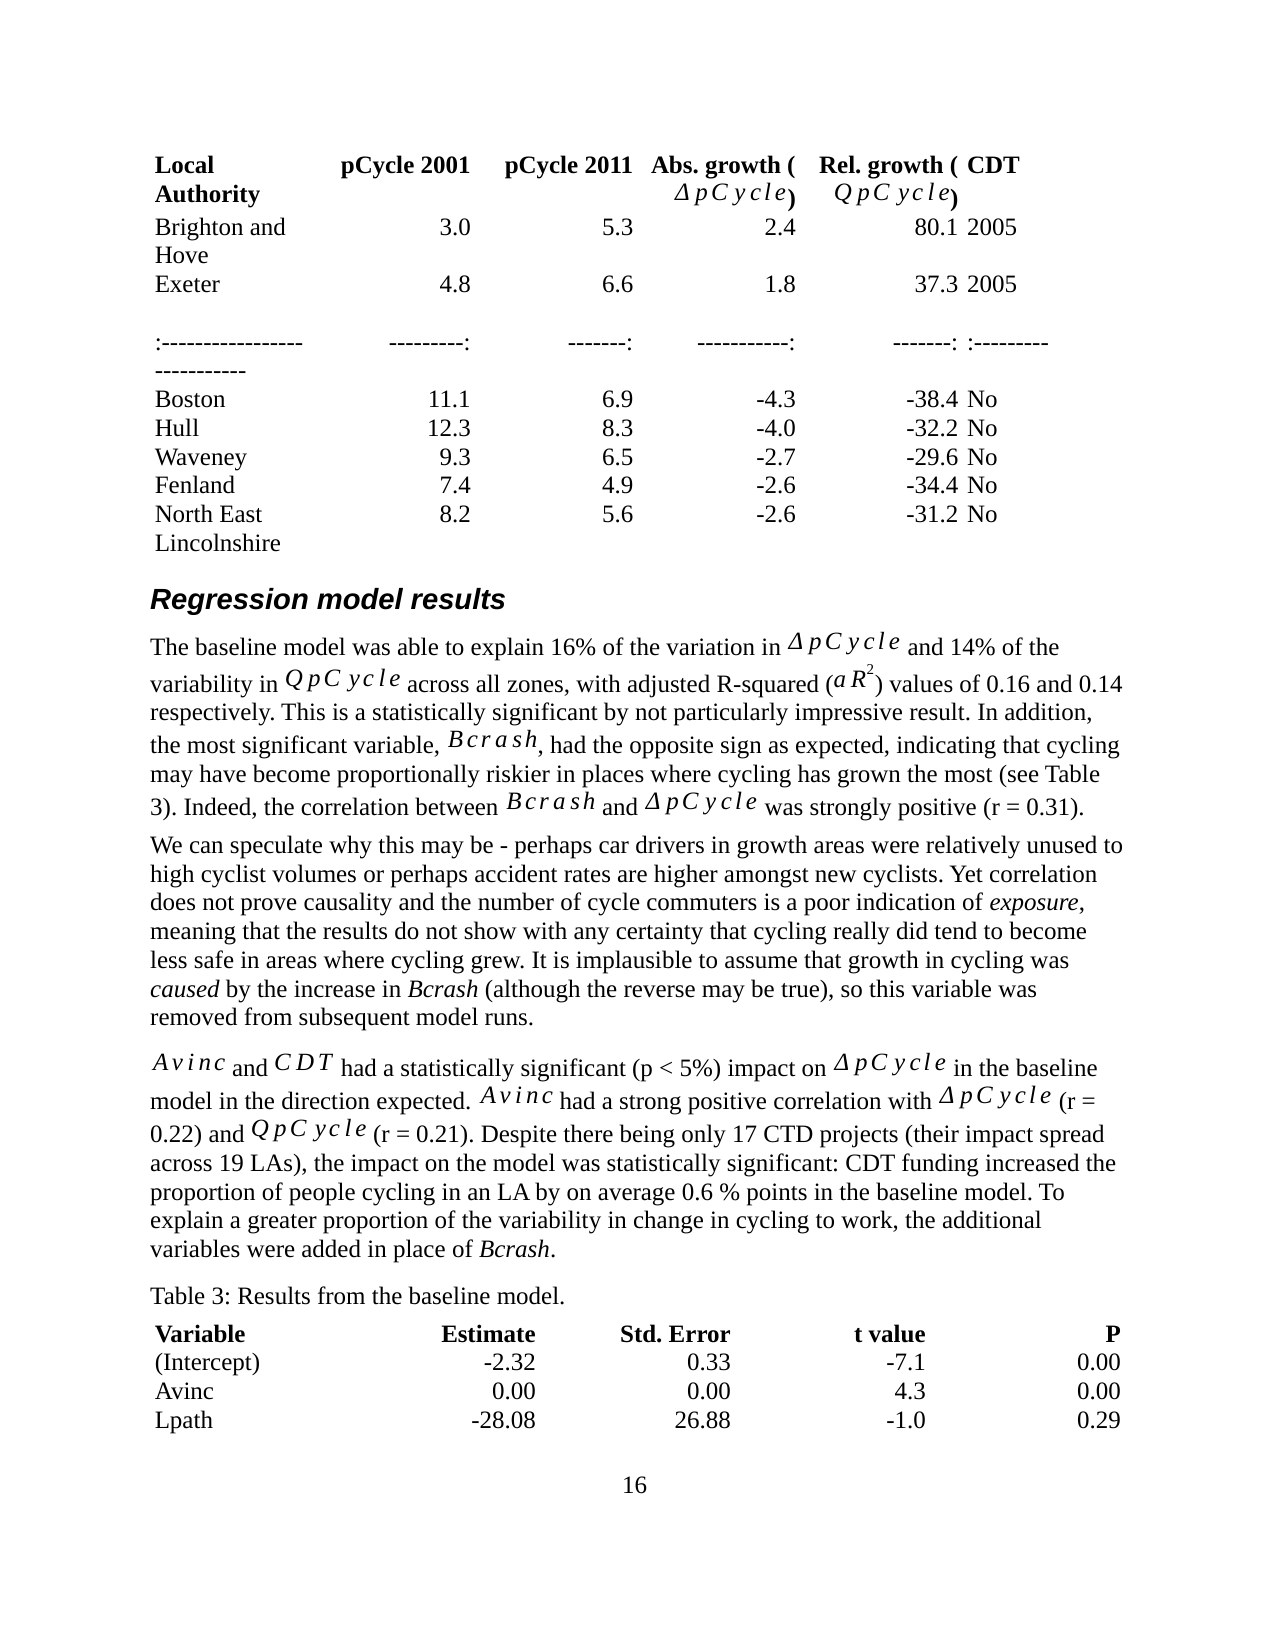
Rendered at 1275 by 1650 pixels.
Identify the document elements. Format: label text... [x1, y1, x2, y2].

table_cell 12.3 [313, 413, 475, 442]
table_cell 0.00 [345, 1376, 540, 1405]
table_cell :--------- [963, 327, 1125, 384]
table_cell 4.9 [475, 471, 637, 499]
table_cell 2005 [963, 269, 1125, 298]
table_cell Lpath [150, 1405, 345, 1434]
table_cell -2.6 [638, 471, 800, 499]
table_cell Fenland [150, 471, 312, 499]
table_cell 5.6 [475, 499, 637, 557]
table_header Abs. growth () [638, 150, 800, 212]
table_cell -38.4 [800, 384, 962, 413]
table_cell 7.4 [313, 471, 475, 499]
table_cell -------: [800, 327, 962, 384]
table_cell [800, 298, 962, 327]
table_cell 0.29 [930, 1405, 1125, 1434]
table_header Rel. growth () [800, 150, 962, 212]
table_cell ---------: [313, 327, 475, 384]
table_cell -29.6 [800, 442, 962, 471]
text We can speculate why this may be - perhaps car drivers in growth areas were relatively unused to high cyclist volumes or perhaps accident rates are higher amongst new cyclists. Yet correlation does not prove causality and the number of cycle commuters is a poor indication of exposure, meaning that the results do not show with any certainty that cycling really did tend to become less safe in areas where cycling grew. It is implausible to assume that growth in cycling was caused by the increase in Bcrash (although the reverse may be true), so this variable was removed from subsequent model runs. [150, 830, 1125, 1031]
table_cell 0.00 [930, 1376, 1125, 1405]
table_cell -1.0 [735, 1405, 930, 1434]
table_cell -7.1 [735, 1348, 930, 1376]
table_header CDT [963, 150, 1125, 212]
table_cell 3.0 [313, 212, 475, 269]
text The baseline model was able to explain 16% of the variation in and 14% of the variability in across all zones, with adjusted R-squared () values of 0.16 and 0.14 respectively. This is a statistically significant by not particularly impressive result. In addition, the most significant variable, , had the opposite sign as expected, indicating that cycling may have become proportionally riskier in places where cycling has grown the most (see Table 3). Indeed, the correlation between and was strongly positive (r = 0.31). [150, 628, 1125, 821]
subtitle Regression model results [150, 582, 1125, 615]
table_cell Boston [150, 384, 312, 413]
table_header pCycle 2001 [313, 150, 475, 212]
table_cell -2.7 [638, 442, 800, 471]
table_header Variable [150, 1319, 345, 1347]
table_cell No [963, 442, 1125, 471]
table_cell :---------------------------- [150, 327, 312, 384]
table_cell Hull [150, 413, 312, 442]
table_cell 6.9 [475, 384, 637, 413]
table_cell Brighton and Hove [150, 212, 312, 269]
table_cell 2005 [963, 212, 1125, 269]
table_cell -2.6 [638, 499, 800, 557]
table_cell -4.3 [638, 384, 800, 413]
table_cell North East Lincolnshire [150, 499, 312, 557]
table_cell -34.4 [800, 471, 962, 499]
table_cell 0.33 [540, 1348, 735, 1376]
table_cell No [963, 471, 1125, 499]
table_cell Waveney [150, 442, 312, 471]
table_cell 37.3 [800, 269, 962, 298]
table_cell -2.32 [345, 1348, 540, 1376]
table_cell 1.8 [638, 269, 800, 298]
table_cell 26.88 [540, 1405, 735, 1434]
table_cell -32.2 [800, 413, 962, 442]
table_cell 0.00 [930, 1348, 1125, 1376]
table_cell -4.0 [638, 413, 800, 442]
table_cell No [963, 413, 1125, 442]
table_cell [963, 298, 1125, 327]
table_cell 80.1 [800, 212, 962, 269]
table_cell Avinc [150, 1376, 345, 1405]
table_header Estimate [345, 1319, 540, 1347]
table_cell [313, 298, 475, 327]
table_cell No [963, 499, 1125, 557]
table_cell 6.5 [475, 442, 637, 471]
table_cell [475, 298, 637, 327]
table_cell 4.3 [735, 1376, 930, 1405]
table_cell 8.3 [475, 413, 637, 442]
table_cell 9.3 [313, 442, 475, 471]
table_cell -31.2 [800, 499, 962, 557]
table_cell -28.08 [345, 1405, 540, 1434]
table_cell [638, 298, 800, 327]
table_header t value [735, 1319, 930, 1347]
table_header Local Authority [150, 150, 312, 212]
table_cell [150, 298, 312, 327]
table_header pCycle 2011 [475, 150, 637, 212]
table_cell 8.2 [313, 499, 475, 557]
table_cell 11.1 [313, 384, 475, 413]
table_cell 6.6 [475, 269, 637, 298]
table_cell 4.8 [313, 269, 475, 298]
table_header P [930, 1319, 1125, 1347]
table_cell (Intercept) [150, 1348, 345, 1376]
text and had a statistically significant (p < 5%) impact on in the baseline model in the direction expected. had a strong positive correlation with (r = 0.22) and (r = 0.21). Despite there being only 17 CTD projects (their impact spread across 19 LAs), the impact on the model was statistically significant: CDT funding increased the proportion of people cycling in an LA by on average 0.6 % points in the baseline model. To explain a greater proportion of the variability in change in cycling to work, the additional variables were added in place of Bcrash. [150, 1049, 1125, 1263]
table_cell Exeter [150, 269, 312, 298]
table_cell No [963, 384, 1125, 413]
table_cell 5.3 [475, 212, 637, 269]
text Table 3: Results from the baseline model. [150, 1281, 1125, 1310]
table_cell 2.4 [638, 212, 800, 269]
table_cell -------: [475, 327, 637, 384]
table_cell 0.00 [540, 1376, 735, 1405]
table_cell -----------: [638, 327, 800, 384]
table_header Std. Error [540, 1319, 735, 1347]
